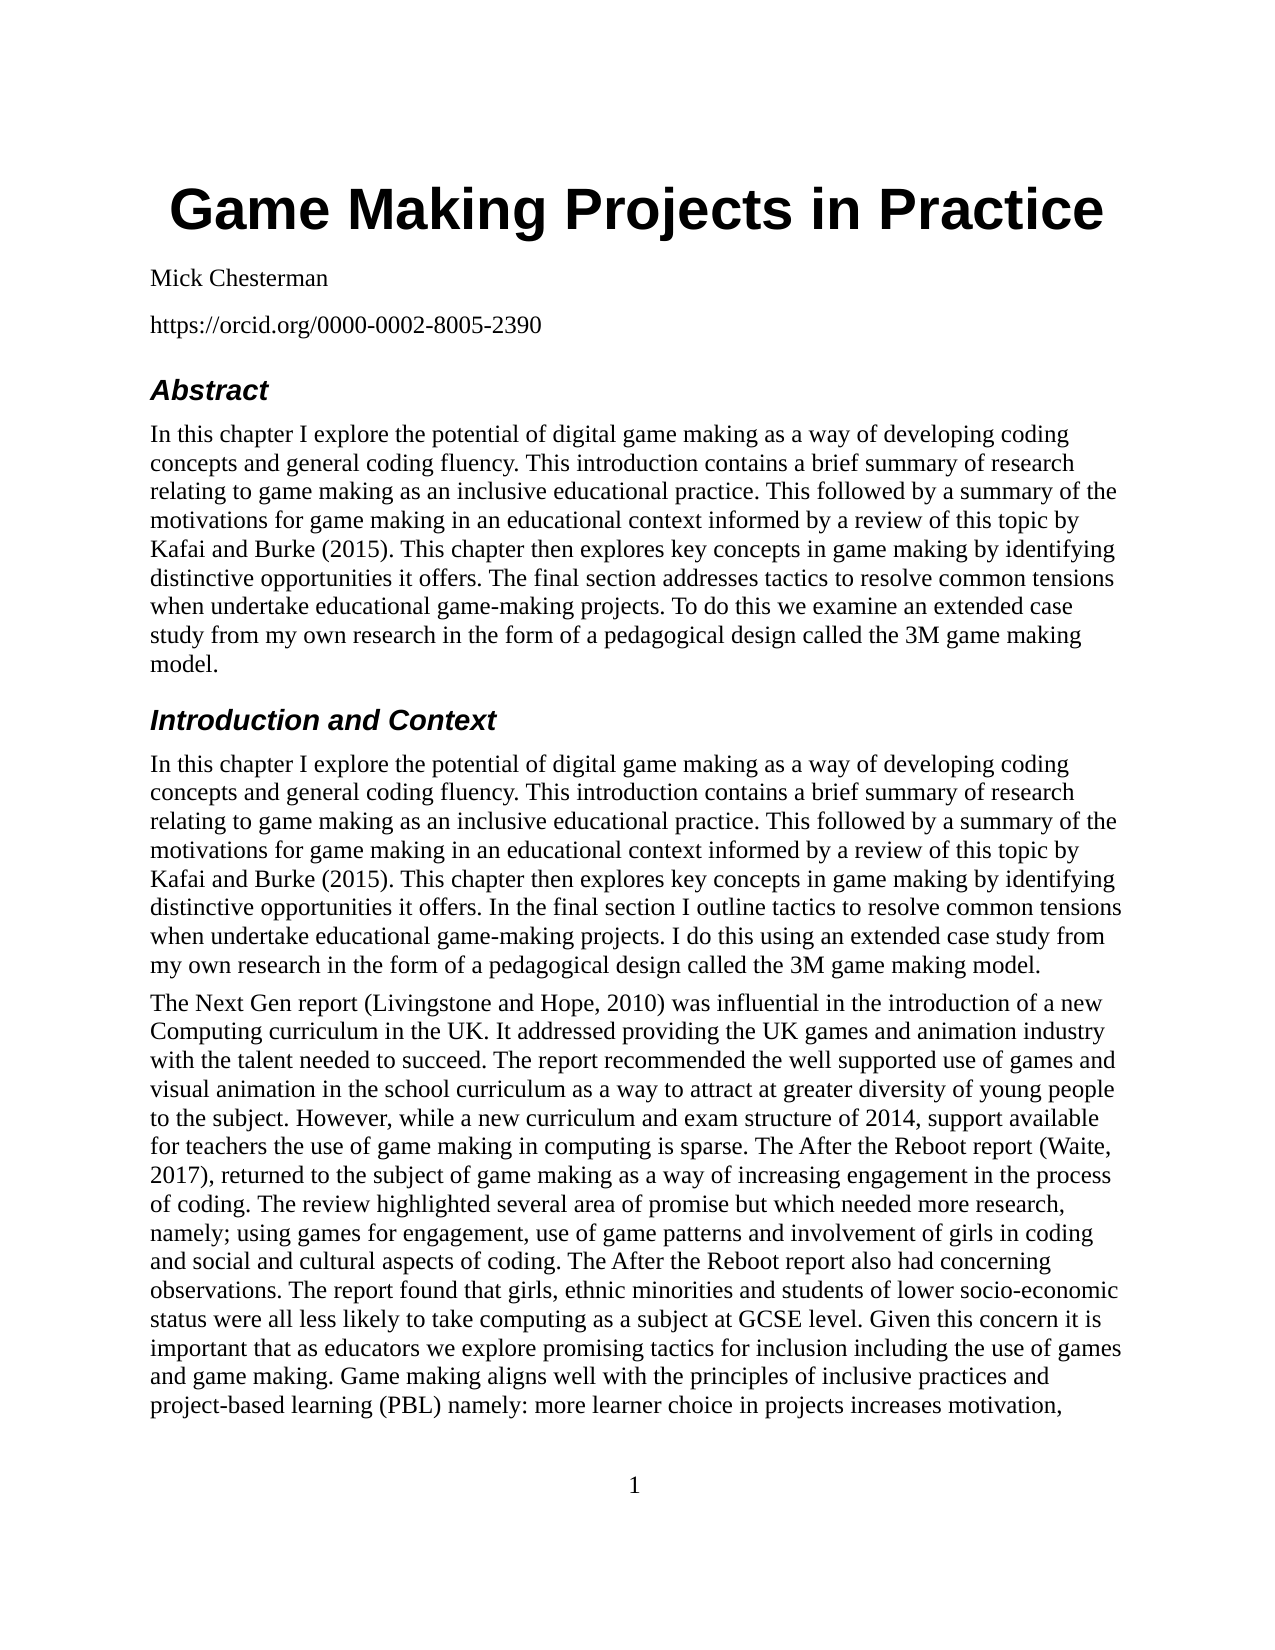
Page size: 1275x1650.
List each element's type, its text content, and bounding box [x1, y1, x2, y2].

text Mick Chesterman [150, 263, 1125, 292]
text In this chapter I explore the potential of digital game making as a way of developing coding concepts and general coding fluency. This introduction contains a brief summary of research relating to game making as an inclusive educational practice. This followed by a summary of the motivations for game making in an educational context informed by a review of this topic by Kafai and Burke (2015). This chapter then explores key concepts in game making by identifying distinctive opportunities it offers. In the final section I outline tactics to resolve common tensions when undertake educational game-making projects. I do this using an extended case study from my own research in the form of a pedagogical design called the 3M game making model. [150, 749, 1125, 979]
title Game Making Projects in Practice [150, 175, 1125, 242]
text In this chapter I explore the potential of digital game making as a way of developing coding concepts and general coding fluency. This introduction contains a brief summary of research relating to game making as an inclusive educational practice. This followed by a summary of the motivations for game making in an educational context informed by a review of this topic by Kafai and Burke (2015). This chapter then explores key concepts in game making by identifying distinctive opportunities it offers. The final section addresses tactics to resolve common tensions when undertake educational game-making projects. To do this we examine an extended case study from my own research in the form of a pedagogical design called the 3M game making model. [150, 419, 1125, 678]
text https://orcid.org/0000-0002-8005-2390 [150, 310, 1125, 339]
subtitle Introduction and Context [150, 703, 1125, 736]
subtitle Abstract [150, 373, 1125, 406]
text The Next Gen report (Livingstone and Hope, 2010) was influential in the introduction of a new Computing curriculum in the UK. It addressed providing the UK games and animation industry with the talent needed to succeed. The report recommended the well supported use of games and visual animation in the school curriculum as a way to attract at greater diversity of young people to the subject. However, while a new curriculum and exam structure of 2014, support available for teachers the use of game making in computing is sparse. The After the Reboot report (Waite, 2017), returned to the subject of game making as a way of increasing engagement in the process of coding. The review highlighted several area of promise but which needed more research, namely; using games for engagement, use of game patterns and involvement of girls in coding and social and cultural aspects of coding. The After the Reboot report also had concerning observations. The report found that girls, ethnic minorities and students of lower socio-economic status were all less likely to take computing as a subject at GCSE level. Given this concern it is important that as educators we explore promising tactics for inclusion including the use of games and game making. Game making aligns well with the principles of inclusive practices and project-based learning (PBL) namely: more learner choice in projects increases motivation, [150, 988, 1125, 1419]
